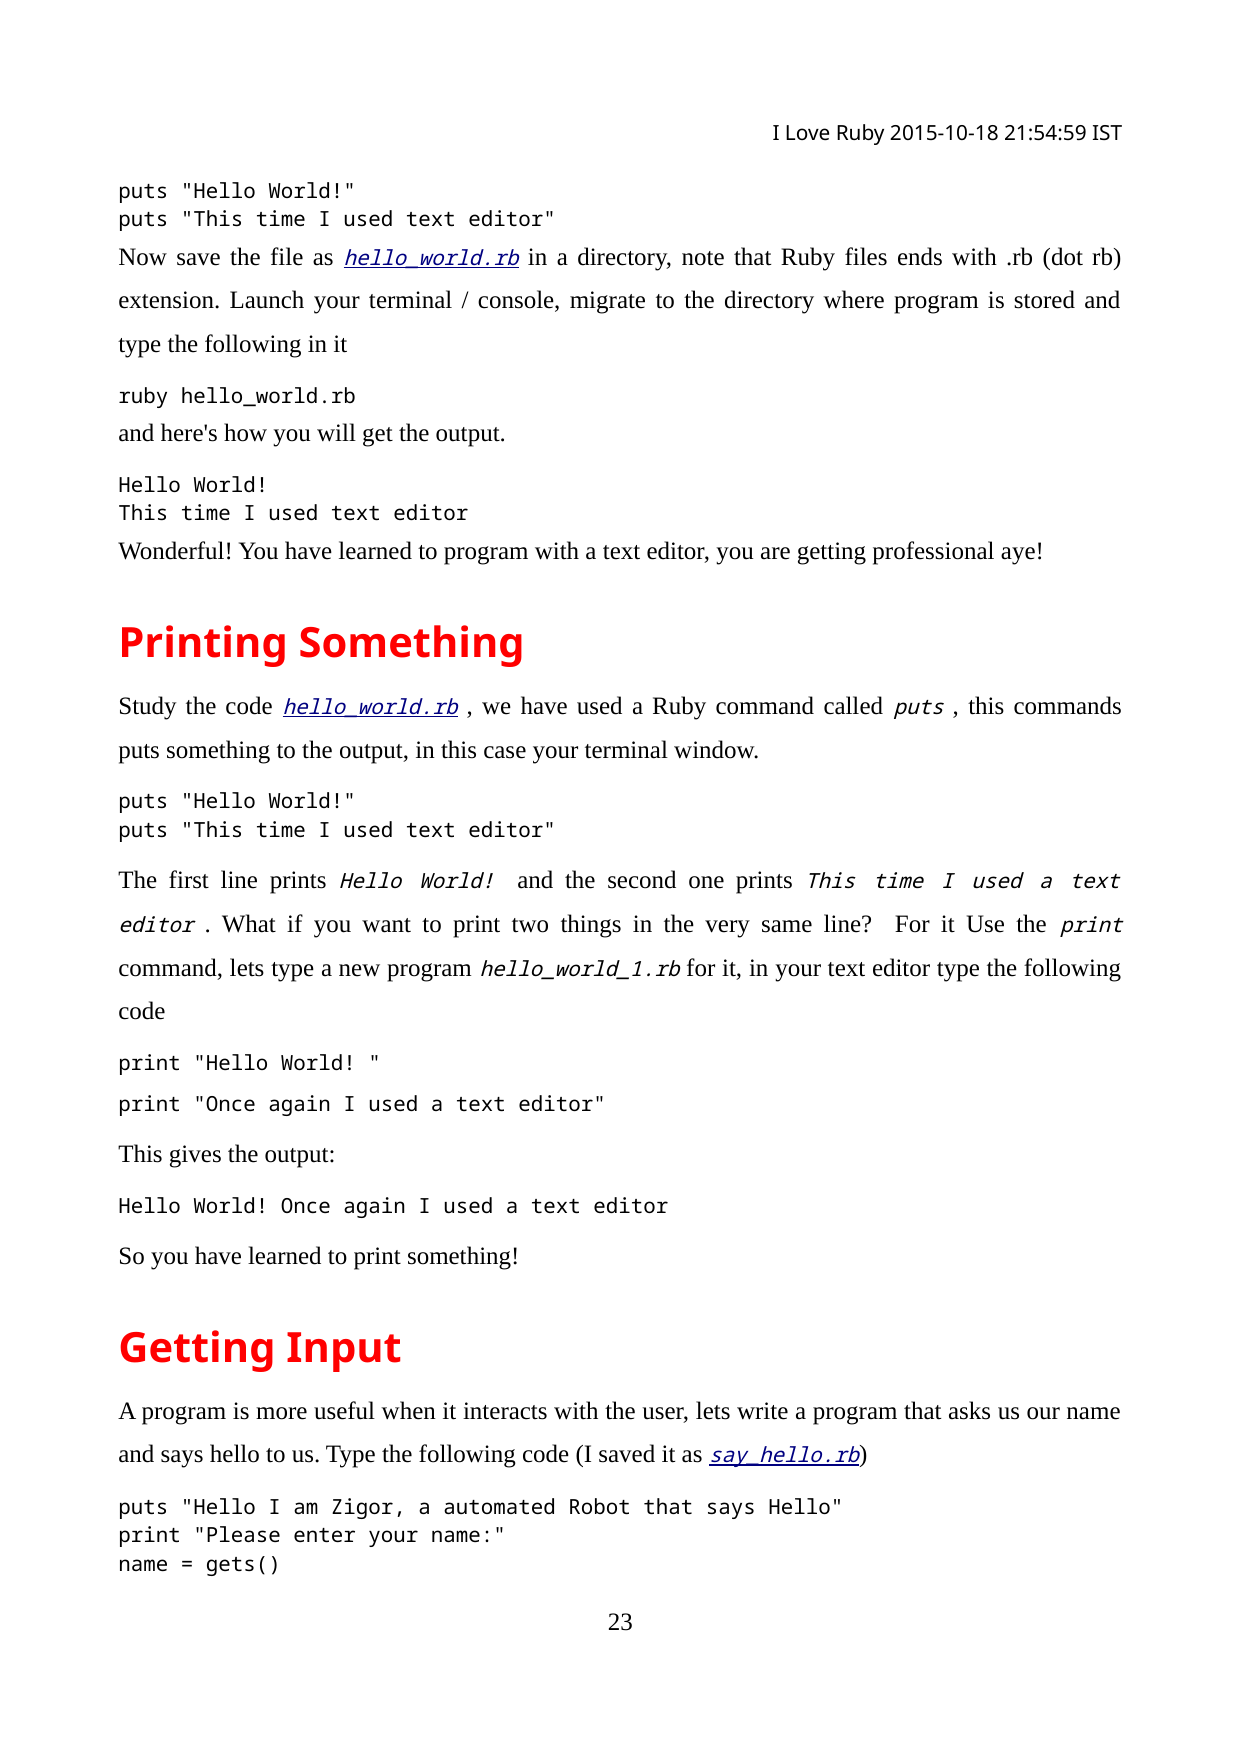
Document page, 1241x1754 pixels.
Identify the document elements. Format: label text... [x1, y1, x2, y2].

text and here's how you will get the output. [118, 418, 1122, 447]
text Now save the file as hello_world.rb in a directory, note that Ruby files ends with .rb (dot rb) extension. Launch your terminal / console, migrate to the directory where program is stored and type the following in it [118, 242, 1122, 357]
text Hello World! Once again I used a text editor [118, 1191, 1122, 1219]
text print "Once again I used a text editor" [118, 1089, 1122, 1118]
text Hello World! [118, 470, 1122, 498]
text So you have learned to print something! [118, 1241, 1122, 1270]
text puts "Hello I am Zigor, a automated Robot that says Hello" [118, 1492, 1122, 1521]
text print "Hello World! " [118, 1048, 1122, 1077]
text print "Please enter your name:" [118, 1521, 1122, 1549]
text A program is more useful when it interacts with the user, lets write a program that asks us our name and says hello to us. Type the following code (I saved it as say_hello.rb) [118, 1396, 1122, 1469]
text ruby hello_world.rb [118, 381, 1122, 409]
text Study the code hello_world.rb , we have used a Ruby command called puts , this commands puts something to the output, in this case your terminal window. [118, 691, 1122, 763]
text Wonderful! You have learned to program with a text editor, you are getting professional aye! [118, 536, 1122, 564]
text The first line prints Hello World! and the second one prints This time I used a text editor . What if you want to print two things in the very same line? For it Use the print command, lets type a new program hello_world_1.rb for it, in your text editor type the following code [118, 865, 1122, 1025]
text puts "Hello World!" [118, 176, 1122, 204]
text puts "This time I used text editor" [118, 815, 1122, 843]
text puts "This time I used text editor" [118, 204, 1122, 233]
text This gives the output: [118, 1139, 1122, 1168]
text This time I used text editor [118, 498, 1122, 527]
text name = gets() [118, 1549, 1122, 1577]
subtitle Printing Something [118, 613, 1122, 669]
subtitle Getting Input [118, 1318, 1122, 1375]
text puts "Hello World!" [118, 787, 1122, 815]
